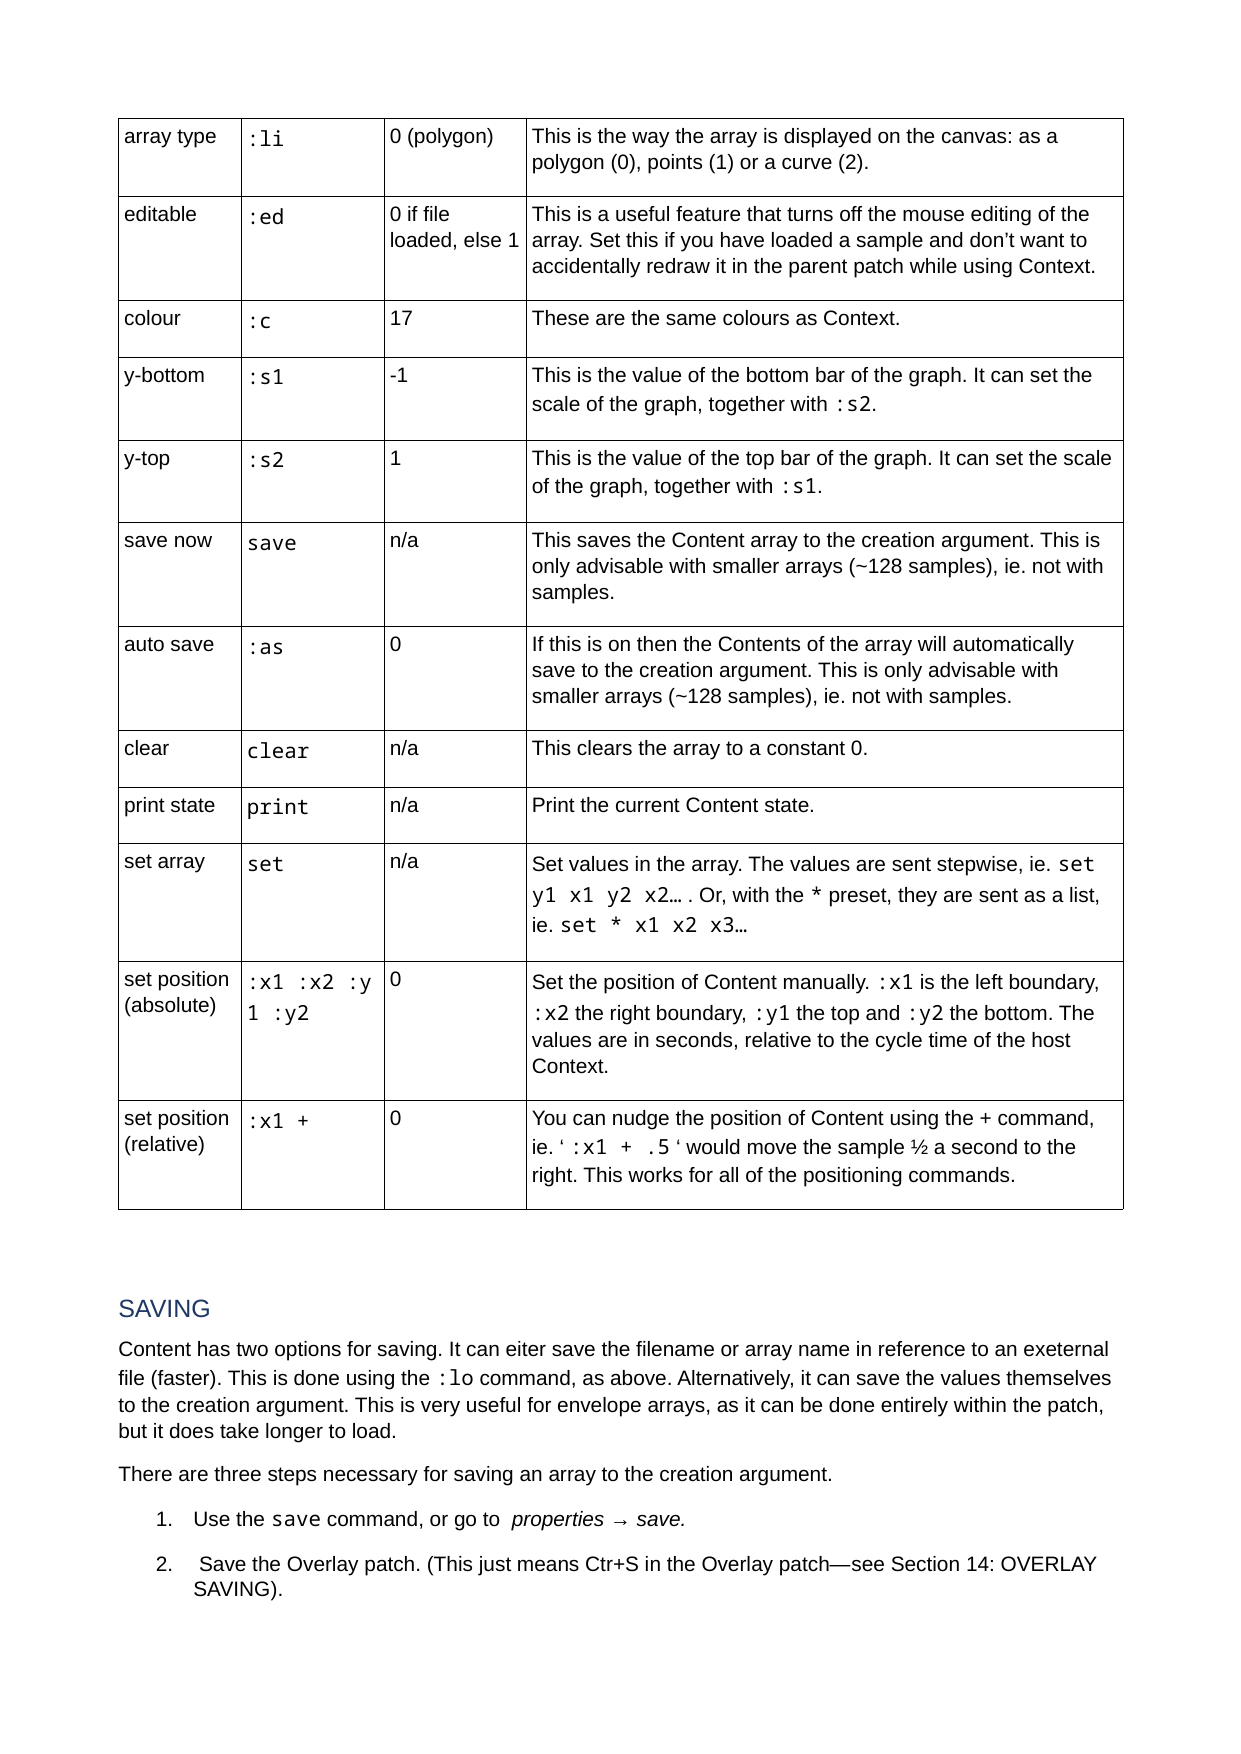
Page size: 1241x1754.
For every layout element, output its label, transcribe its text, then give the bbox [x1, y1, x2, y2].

table_cell array type [119, 119, 241, 196]
list Save the Overlay patch. (This just means Ctr+S in the Overlay patch—see Section 14: OVERLAY SAVING). [156, 1551, 1122, 1601]
list Use the save command, or go to properties → save. [156, 1504, 1122, 1532]
table_cell editable [119, 197, 241, 300]
table_cell set [242, 844, 384, 961]
table_cell :x1 + [242, 1101, 384, 1209]
table_cell These are the same colours as Context. [527, 301, 1123, 357]
table_cell :s1 [242, 358, 384, 439]
table_cell This is a useful feature that turns off the mouse editing of the array. Set this if you have loaded a sample and don’t want to accidentally redraw it in the parent patch while using Context. [527, 197, 1123, 300]
table_cell If this is on then the Contents of the array will automatically save to the creation argument. This is only advisable with smaller arrays (~128 samples), ie. not with samples. [527, 627, 1123, 730]
table_cell print [242, 788, 384, 843]
table_cell -1 [385, 358, 526, 439]
table_cell save [242, 523, 384, 626]
table_cell This clears the array to a constant 0. [527, 731, 1123, 787]
table_cell :x1 :x2 :y1 :y2 [242, 962, 384, 1100]
table_cell save now [119, 523, 241, 626]
table_cell 0 if file loaded, else 1 [385, 197, 526, 300]
table_cell y-top [119, 441, 241, 522]
table_cell 0 [385, 962, 526, 1100]
table_cell clear [119, 731, 241, 787]
table_cell clear [242, 731, 384, 787]
subtitle SAVING [118, 1294, 1122, 1323]
table_cell auto save [119, 627, 241, 730]
table_cell :s2 [242, 441, 384, 522]
table_cell 0 (polygon) [385, 119, 526, 196]
table_cell Print the current Content state. [527, 788, 1123, 843]
table_cell :as [242, 627, 384, 730]
table_cell print state [119, 788, 241, 843]
table_cell This is the value of the top bar of the graph. It can set the scale of the graph, together with :s1. [527, 441, 1123, 522]
table_cell 0 [385, 1101, 526, 1209]
table_cell :c [242, 301, 384, 357]
table_cell Set values in the array. The values are sent stepwise, ie. set y1 x1 y2 x2… . Or, with the * preset, they are sent as a list, ie. set * x1 x2 x3… [527, 844, 1123, 961]
table_cell This saves the Content array to the creation argument. This is only advisable with smaller arrays (~128 samples), ie. not with samples. [527, 523, 1123, 626]
table_cell set array [119, 844, 241, 961]
table_cell set position (relative) [119, 1101, 241, 1209]
table_cell set position (absolute) [119, 962, 241, 1100]
table_cell n/a [385, 844, 526, 961]
table_cell You can nudge the position of Content using the + command, ie. ‘ :x1 + .5 ‘ would move the sample ½ a second to the right. This works for all of the positioning commands. [527, 1101, 1123, 1209]
table_cell n/a [385, 523, 526, 626]
table_cell :li [242, 119, 384, 196]
table_cell This is the value of the bottom bar of the graph. It can set the scale of the graph, together with :s2. [527, 358, 1123, 439]
table_cell y-bottom [119, 358, 241, 439]
table_cell 1 [385, 441, 526, 522]
table_cell n/a [385, 731, 526, 787]
text There are three steps necessary for saving an array to the creation argument. [118, 1462, 1122, 1486]
table_cell n/a [385, 788, 526, 843]
text Content has two options for saving. It can eiter save the filename or array name in reference to an exeternal file (faster). This is done using the :lo command, as above. Alternatively, it can save the values themselves to the creation argument. This is very useful for envelope arrays, as it can be done entirely within the patch, but it does take longer to load. [118, 1337, 1122, 1443]
table_cell :ed [242, 197, 384, 300]
table_cell This is the way the array is displayed on the canvas: as a polygon (0), points (1) or a curve (2). [527, 119, 1123, 196]
table_cell 0 [385, 627, 526, 730]
table_cell Set the position of Content manually. :x1 is the left boundary, :x2 the right boundary, :y1 the top and :y2 the bottom. The values are in seconds, relative to the cycle time of the host Context. [527, 962, 1123, 1100]
table_cell 17 [385, 301, 526, 357]
table_cell colour [119, 301, 241, 357]
